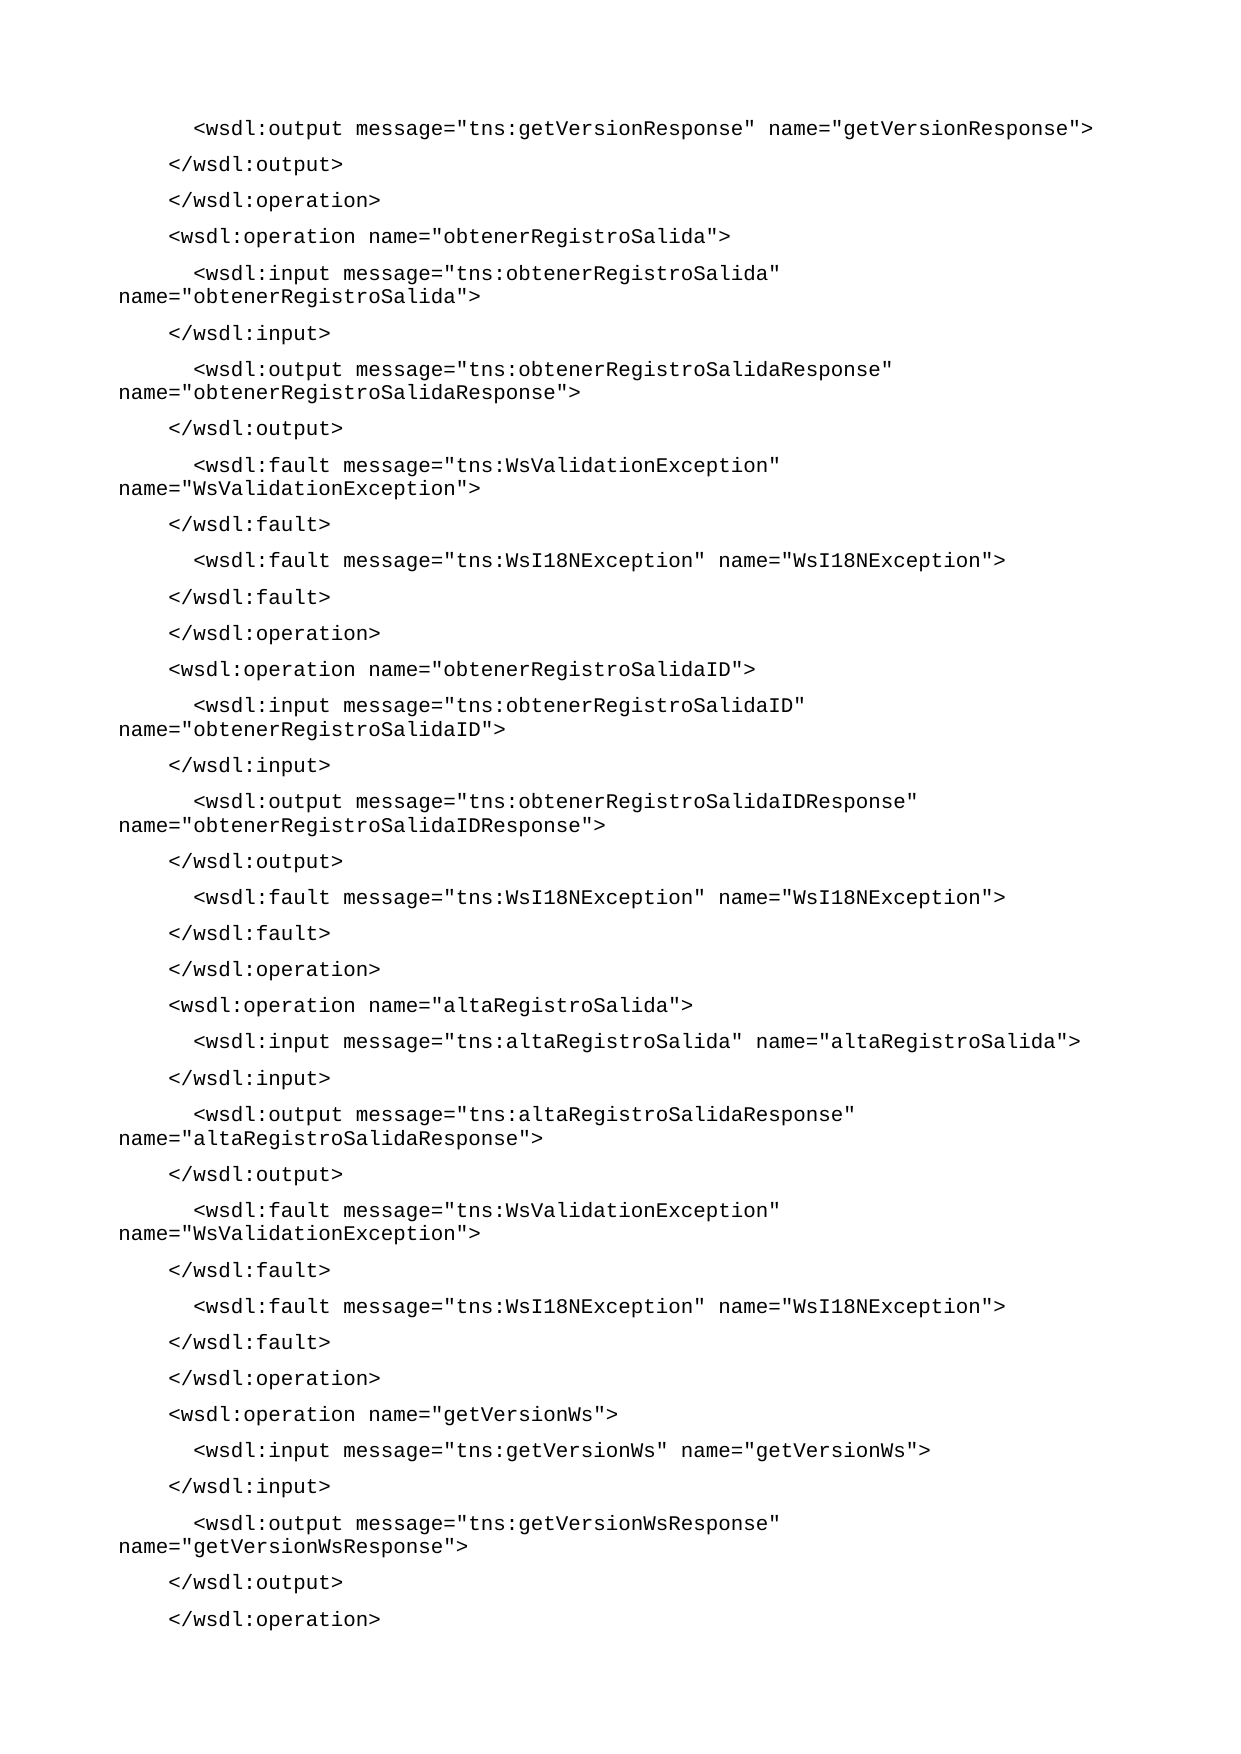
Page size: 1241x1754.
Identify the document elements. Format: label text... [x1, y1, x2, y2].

text <wsdl:fault message="tns:WsI18NException" name="WsI18NException"> [118, 551, 1122, 574]
text </wsdl:output> [118, 154, 1122, 178]
text </wsdl:input> [118, 1476, 1122, 1500]
text <wsdl:operation name="obtenerRegistroSalidaID"> [118, 659, 1122, 683]
text <wsdl:operation name="altaRegistroSalida"> [118, 995, 1122, 1019]
text </wsdl:fault> [118, 587, 1122, 610]
text <wsdl:input message="tns:obtenerRegistroSalida" name="obtenerRegistroSalida"> [118, 263, 1122, 310]
text <wsdl:output message="tns:getVersionResponse" name="getVersionResponse"> [118, 118, 1122, 142]
text <wsdl:operation name="getVersionWs"> [118, 1404, 1122, 1428]
text </wsdl:output> [118, 418, 1122, 442]
text <wsdl:input message="tns:getVersionWs" name="getVersionWs"> [118, 1440, 1122, 1464]
text </wsdl:operation> [118, 959, 1122, 983]
text </wsdl:output> [118, 851, 1122, 874]
text </wsdl:fault> [118, 1259, 1122, 1283]
text <wsdl:output message="tns:getVersionWsResponse" name="getVersionWsResponse"> [118, 1513, 1122, 1560]
text </wsdl:input> [118, 755, 1122, 778]
text <wsdl:fault message="tns:WsValidationException" name="WsValidationException"> [118, 454, 1122, 502]
text </wsdl:operation> [118, 1368, 1122, 1392]
text <wsdl:input message="tns:obtenerRegistroSalidaID" name="obtenerRegistroSalidaID"> [118, 695, 1122, 742]
text </wsdl:input> [118, 322, 1122, 346]
text <wsdl:output message="tns:altaRegistroSalidaResponse" name="altaRegistroSalidaResponse"> [118, 1104, 1122, 1151]
text </wsdl:operation> [118, 1608, 1122, 1632]
text <wsdl:output message="tns:obtenerRegistroSalidaIDResponse" name="obtenerRegistroSalidaIDResponse"> [118, 791, 1122, 838]
text <wsdl:fault message="tns:WsI18NException" name="WsI18NException"> [118, 887, 1122, 911]
text </wsdl:operation> [118, 190, 1122, 214]
text </wsdl:fault> [118, 923, 1122, 947]
text <wsdl:operation name="obtenerRegistroSalida"> [118, 227, 1122, 250]
text <wsdl:fault message="tns:WsValidationException" name="WsValidationException"> [118, 1200, 1122, 1247]
text </wsdl:fault> [118, 514, 1122, 538]
text </wsdl:output> [118, 1164, 1122, 1187]
text </wsdl:operation> [118, 623, 1122, 646]
text <wsdl:fault message="tns:WsI18NException" name="WsI18NException"> [118, 1296, 1122, 1319]
text </wsdl:input> [118, 1068, 1122, 1091]
text <wsdl:input message="tns:altaRegistroSalida" name="altaRegistroSalida"> [118, 1032, 1122, 1055]
text </wsdl:output> [118, 1572, 1122, 1596]
text </wsdl:fault> [118, 1332, 1122, 1356]
text <wsdl:output message="tns:obtenerRegistroSalidaResponse" name="obtenerRegistroSalidaResponse"> [118, 359, 1122, 406]
